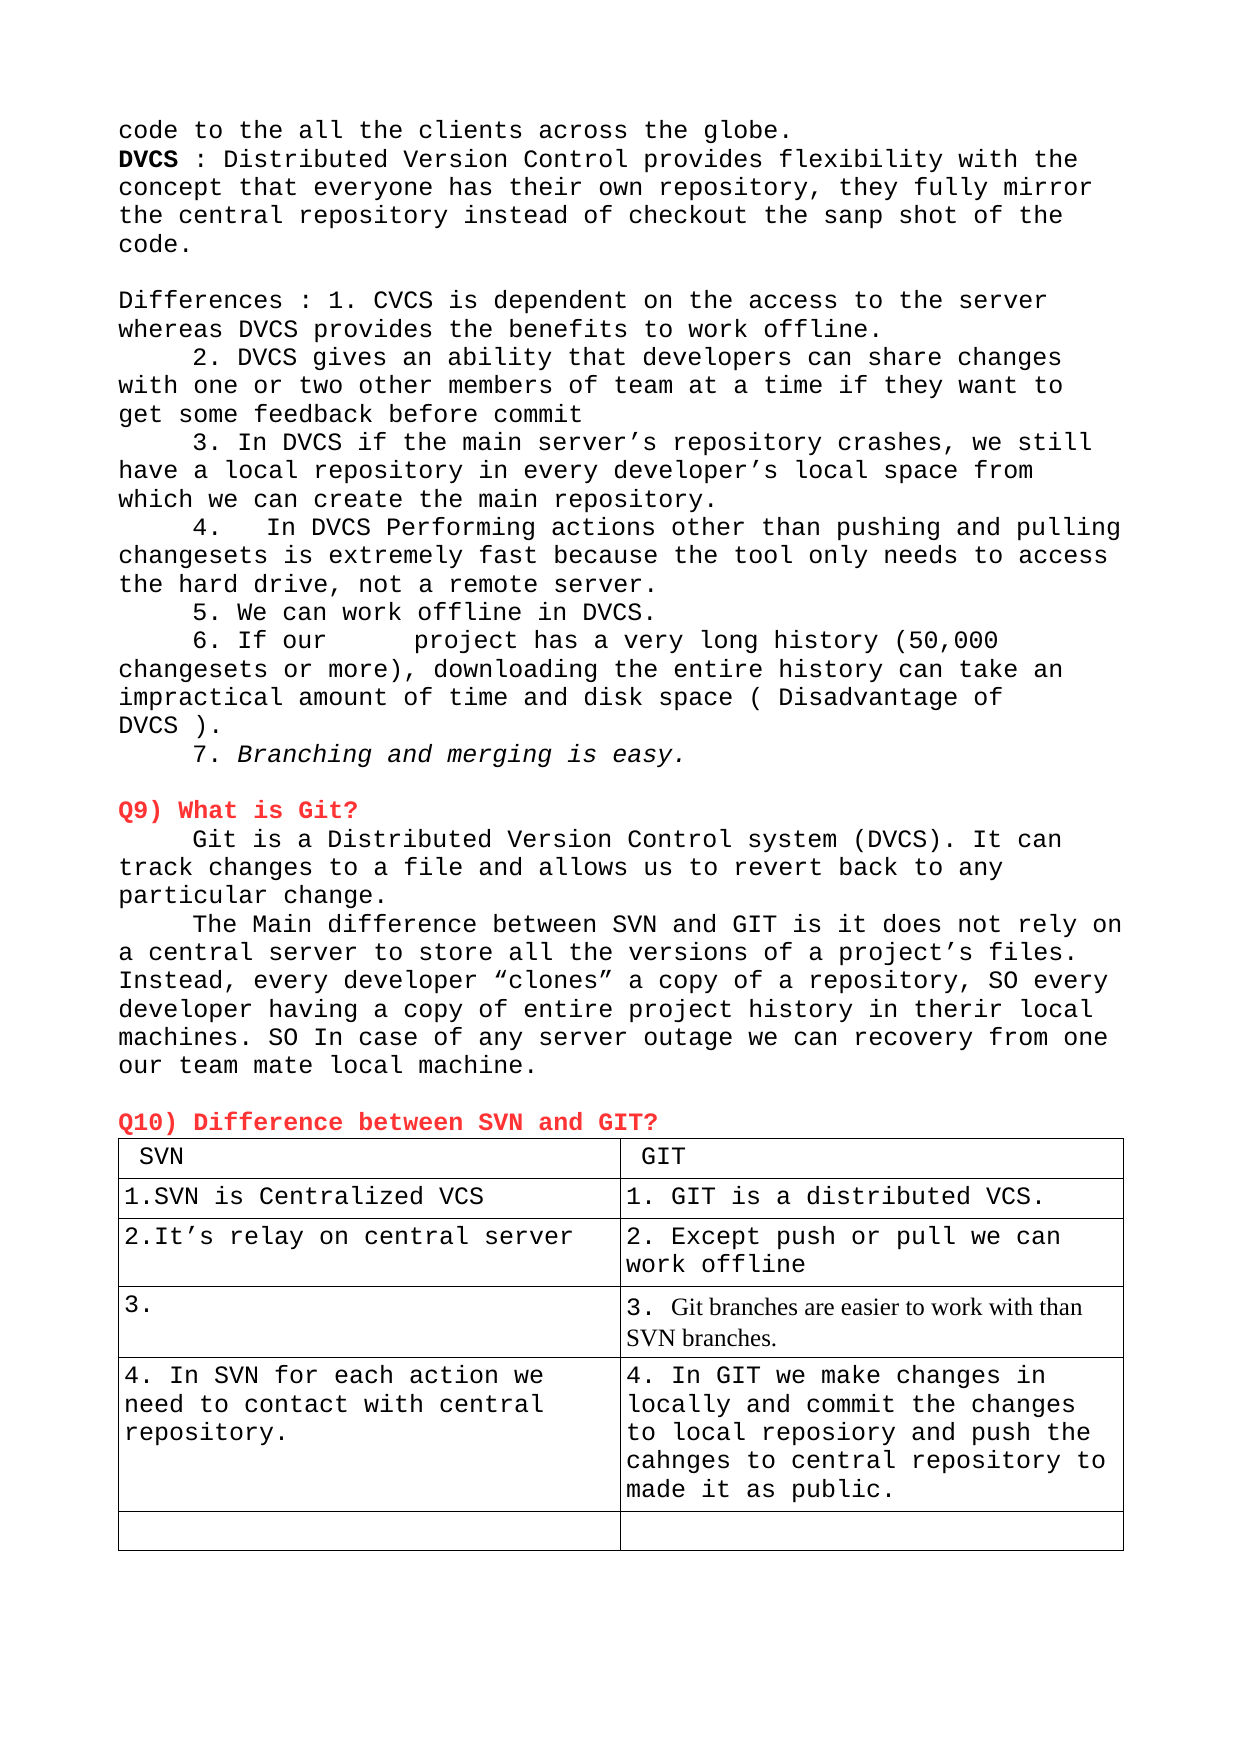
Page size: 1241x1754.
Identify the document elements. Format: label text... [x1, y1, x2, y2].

table_cell 3. Git branches are easier to work with than SVN branches. [621, 1287, 1123, 1357]
table_header GIT [621, 1139, 1123, 1178]
text Q9) What is Git? [118, 798, 1122, 826]
text 5. We can work offline in DVCS. [118, 600, 1122, 628]
text code to the all the clients across the globe. [118, 118, 1122, 146]
table_header SVN [119, 1139, 620, 1178]
table_cell 4. In GIT we make changes in locally and commit the changes to local reposiory and push the cahnges to central repository to made it as public. [621, 1358, 1123, 1511]
table_cell [621, 1512, 1123, 1550]
text Differences : 1. CVCS is dependent on the access to the server whereas DVCS provides the benefits to work offline. [118, 288, 1122, 345]
text DVCS : Distributed Version Control provides flexibility with the concept that everyone has their own repository, they fully mirror the central repository instead of checkout the sanp shot of the code. [118, 146, 1122, 260]
text 6. If our project has a very long history (50,000 changesets or more), downloading the entire history can take an impractical amount of time and disk space ( Disadvantage of DVCS ). [118, 628, 1122, 741]
text 7. Branching and merging is easy. [118, 741, 1122, 770]
table_cell [119, 1512, 620, 1550]
text Q10) Difference between SVN and GIT? [118, 1110, 1122, 1138]
table_cell 2. Except push or pull we can work offline [621, 1219, 1123, 1286]
table_cell 4. In SVN for each action we need to contact with central repository. [119, 1358, 620, 1511]
text 2. DVCS gives an ability that developers can share changes with one or two other members of team at a time if they want to get some feedback before commit [118, 345, 1122, 430]
text 4. In DVCS Performing actions other than pushing and pulling changesets is extremely fast because the tool only needs to access the hard drive, not a remote server. [118, 515, 1122, 600]
table_cell 1.SVN is Centralized VCS [119, 1179, 620, 1218]
table_cell 1. GIT is a distributed VCS. [621, 1179, 1123, 1218]
text Git is a Distributed Version Control system (DVCS). It can track changes to a file and allows us to revert back to any particular change. [118, 826, 1122, 911]
text 3. In DVCS if the main server’s repository crashes, we still have a local repository in every developer’s local space from which we can create the main repository. [118, 430, 1122, 515]
table_cell 2.It’s relay on central server [119, 1219, 620, 1286]
table_cell 3. [119, 1287, 620, 1357]
text The Main difference between SVN and GIT is it does not rely on a central server to store all the versions of a project’s files. Instead, every developer “clones” a copy of a repository, SO every developer having a copy of entire project history in therir local machines. SO In case of any server outage we can recovery from one our team mate local machine. [118, 911, 1122, 1081]
